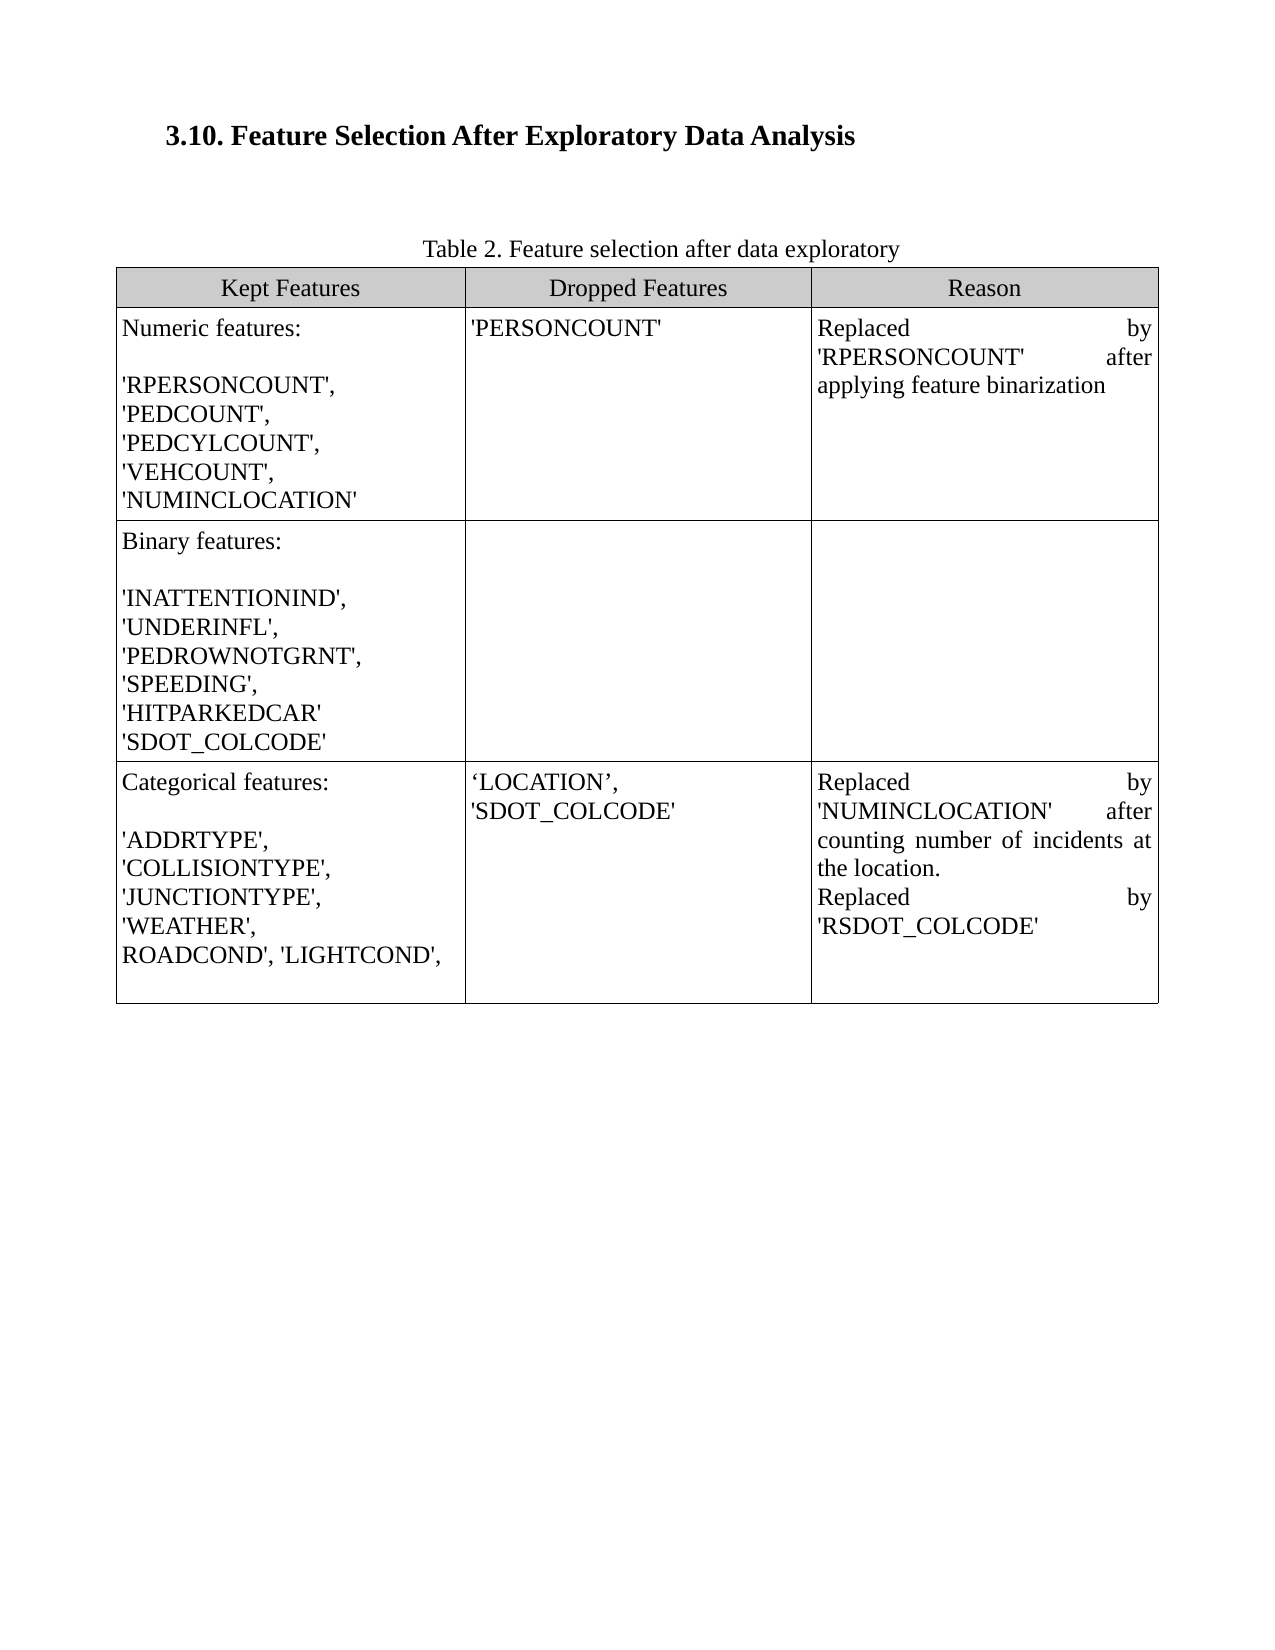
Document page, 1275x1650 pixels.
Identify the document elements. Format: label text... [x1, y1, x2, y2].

table_cell 'PERSONCOUNT' [466, 308, 811, 520]
list Feature Selection After Exploratory Data Analysis [165, 118, 1157, 152]
table_header Dropped Features [466, 268, 811, 307]
table_cell Replaced by 'RPERSONCOUNT' after applying feature binarization [812, 308, 1158, 520]
text Table 2. Feature selection after data exploratory [165, 234, 1157, 262]
table_cell [812, 521, 1158, 761]
table_cell [466, 521, 811, 761]
table_header Kept Features [117, 268, 465, 307]
table_header Reason [812, 268, 1158, 307]
table_cell Binary features: 'INATTENTIONIND', 'UNDERINFL', 'PEDROWNOTGRNT', 'SPEEDING', 'HITPARKEDCAR' 'SDOT_COLCODE' [117, 521, 465, 761]
table_cell ‘LOCATION’, 'SDOT_COLCODE' [466, 762, 811, 1003]
table_cell Numeric features: 'RPERSONCOUNT', 'PEDCOUNT', 'PEDCYLCOUNT', 'VEHCOUNT', 'NUMINCLOCATION' [117, 308, 465, 520]
table_cell Categorical features: 'ADDRTYPE', 'COLLISIONTYPE', 'JUNCTIONTYPE', 'WEATHER', ROADCOND', 'LIGHTCOND', [117, 762, 465, 1003]
table_cell Replaced by 'NUMINCLOCATION' after counting number of incidents at the location. Replaced by 'RSDOT_COLCODE' [812, 762, 1158, 1003]
